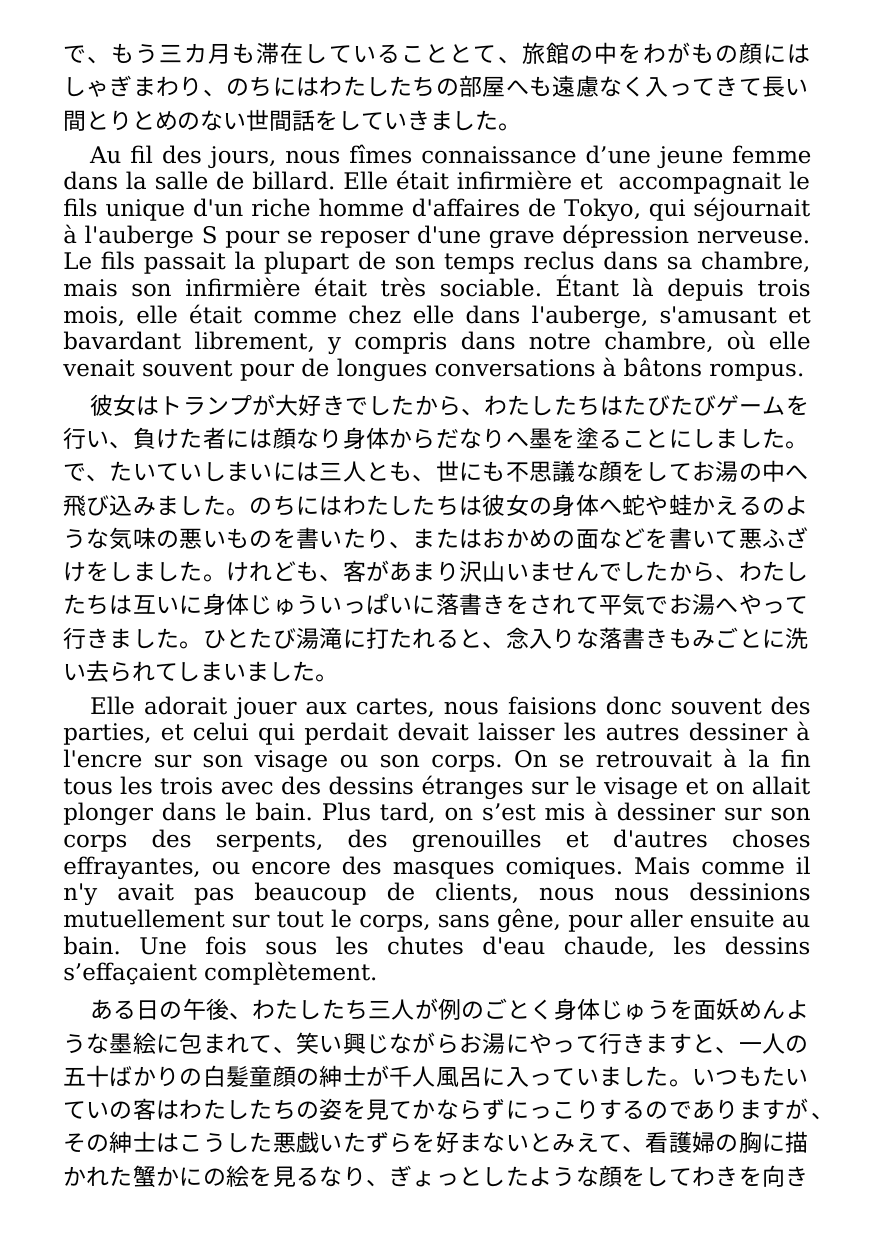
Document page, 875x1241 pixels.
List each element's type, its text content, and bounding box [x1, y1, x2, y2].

text ある日の午後、わたしたち三人が例のごとく身体じゅうを面妖めんような墨絵に包まれて、笑い興じながらお湯にやって行きますと、一人の五十ばかりの白髪童顔の紳士が千人風呂に入っていました。いつもたいていの客はわたしたちの姿を見てかならずにっこりするのでありますが、その紳士はこうした悪戯いたずらを好まないとみえて、看護婦の胸に描かれた蟹かにの絵を見るなり、ぎょっとしたような顔をしてわきを向きました。しかし看護婦はそれに気がつかなかったとみえ、相変わらず愉快にはしゃぎながら、湯滝の壷つぼへ下りていきましたが、わたしと町田とはちょっと変な気持ちになり、互いに顔を見合わせて続いて下りていきました。 [63, 992, 811, 1192]
text Elle adorait jouer aux cartes, nous faisions donc souvent des parties, et celui qui perdait devait laisser les autres dessiner à l'encre sur son visage ou son corps. On se retrouvait à la fin tous les trois avec des dessins étranges sur le visage et on allait plonger dans le bain. Plus tard, on s’est mis à dessiner sur son corps des serpents, des grenouilles et d'autres choses effrayantes, ou encore des masques comiques. Mais comme il n'y avait pas beaucoup de clients, nous nous dessinions mutuellement sur tout le corps, sans gêne, pour aller ensuite au bain. Une fois sous les chutes d'eau chaude, les dessins s’effaçaient complètement. [63, 693, 811, 986]
text 彼女はトランプが大好きでしたから、わたしたちはたびたびゲームを行い、負けた者には顔なり身体からだなりへ墨を塗ることにしました。で、たいていしまいには三人とも、世にも不思議な顔をしてお湯の中へ飛び込みました。のちにはわたしたちは彼女の身体へ蛇や蛙かえるのような気味の悪いものを書いたり、またはおかめの面などを書いて悪ふざけをしました。けれども、客があまり沢山いませんでしたから、わたしたちは互いに身体じゅういっぱいに落書きをされて平気でお湯へやって行きました。ひとたび湯滝に打たれると、念入りな落書きもみごとに洗い去られてしまいました。 [63, 388, 811, 687]
text で、もう三カ月も滞在していることとて、旅館の中をわがもの顔にはしゃぎまわり、のちにはわたしたちの部屋へも遠慮なく入ってきて長い間とりとめのない世間話をしていきました。 [63, 36, 811, 136]
text Au fil des jours, nous fîmes connaissance d’une jeune femme dans la salle de billard. Elle était infirmière et accompagnait le fils unique d'un riche homme d'affaires de Tokyo, qui séjournait à l'auberge S pour se reposer d'une grave dépression nerveuse. Le fils passait la plupart de son temps reclus dans sa chambre, mais son infirmière était très sociable. Étant là depuis trois mois, elle était comme chez elle dans l'auberge, s'amusant et bavardant librement, y compris dans notre chambre, où elle venait souvent pour de longues conversations à bâtons rompus. [63, 142, 811, 382]
